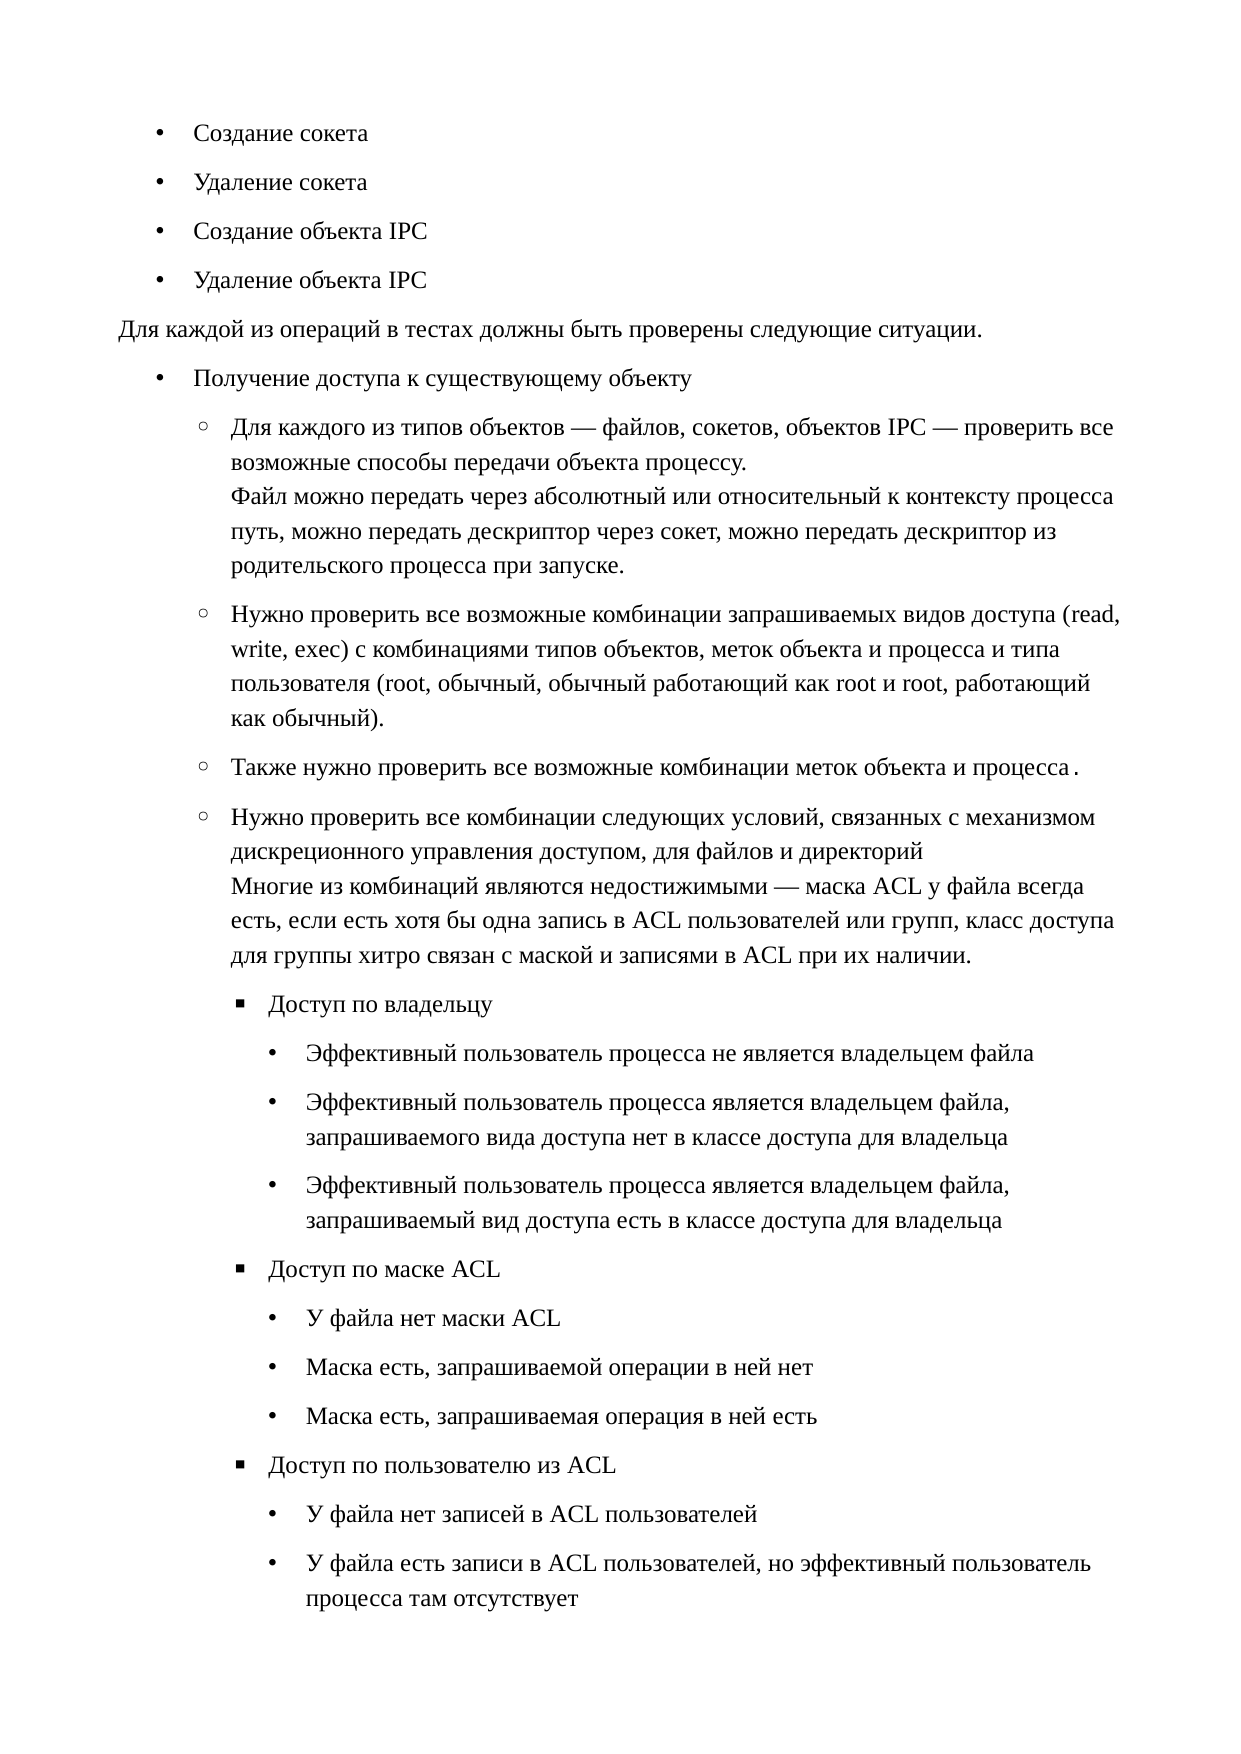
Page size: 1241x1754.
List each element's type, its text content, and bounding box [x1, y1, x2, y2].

list Маска есть, запрашиваемой операции в ней нет [268, 1352, 1122, 1381]
list Нужно проверить все комбинации следующих условий, связанных с механизмом дискреционного управления доступом, для файлов и директорий Многие из комбинаций являются недостижимыми — маска ACL у файла всегда есть, если есть хотя бы одна запись в ACL пользователей или групп, класс доступа для группы хитро связан с маской и записями в ACL при их наличии. [193, 802, 1122, 969]
list Создание сокета [156, 118, 1122, 147]
list Эффективный пользователь процесса является владельцем файла, запрашиваемый вид доступа есть в классе доступа для владельца [268, 1171, 1122, 1234]
list Создание объекта IPC [156, 216, 1122, 245]
list Эффективный пользователь процесса не является владельцем файла [268, 1038, 1122, 1067]
list Доступ по маске ACL [231, 1254, 1122, 1283]
list Нужно проверить все возможные комбинации запрашиваемых видов доступа (read, write, exec) с комбинациями типов объектов, меток объекта и процесса и типа пользователя (root, обычный, обычный работающий как root и root, работающий как обычный). [193, 599, 1122, 732]
list Удаление сокета [156, 167, 1122, 196]
list Маска есть, запрашиваемая операция в ней есть [268, 1401, 1122, 1430]
list Удаление объекта IPC [156, 265, 1122, 294]
list Доступ по пользователю из ACL [231, 1450, 1122, 1479]
list У файла нет записей в ACL пользователей [268, 1499, 1122, 1528]
text Для каждой из операций в тестах должны быть проверены следующие ситуации. [118, 314, 1122, 343]
list Для каждого из типов объектов — файлов, сокетов, объектов IPC — проверить все возможные способы передачи объекта процессу. Файл можно передать через абсолютный или относительный к контексту процесса путь, можно передать дескриптор через сокет, можно передать дескриптор из родительского процесса при запуске. [193, 412, 1122, 579]
list У файла есть записи в ACL пользователей, но эффективный пользователь процесса там отсутствует [268, 1548, 1122, 1612]
list Доступ по владельцу [231, 989, 1122, 1018]
list Получение доступа к существующему объекту [156, 363, 1122, 392]
list Эффективный пользователь процесса является владельцем файла, запрашиваемого вида доступа нет в классе доступа для владельца [268, 1087, 1122, 1150]
list У файла нет маски ACL [268, 1303, 1122, 1332]
list Также нужно проверить все возможные комбинации меток объекта и процесса. [193, 752, 1122, 782]
